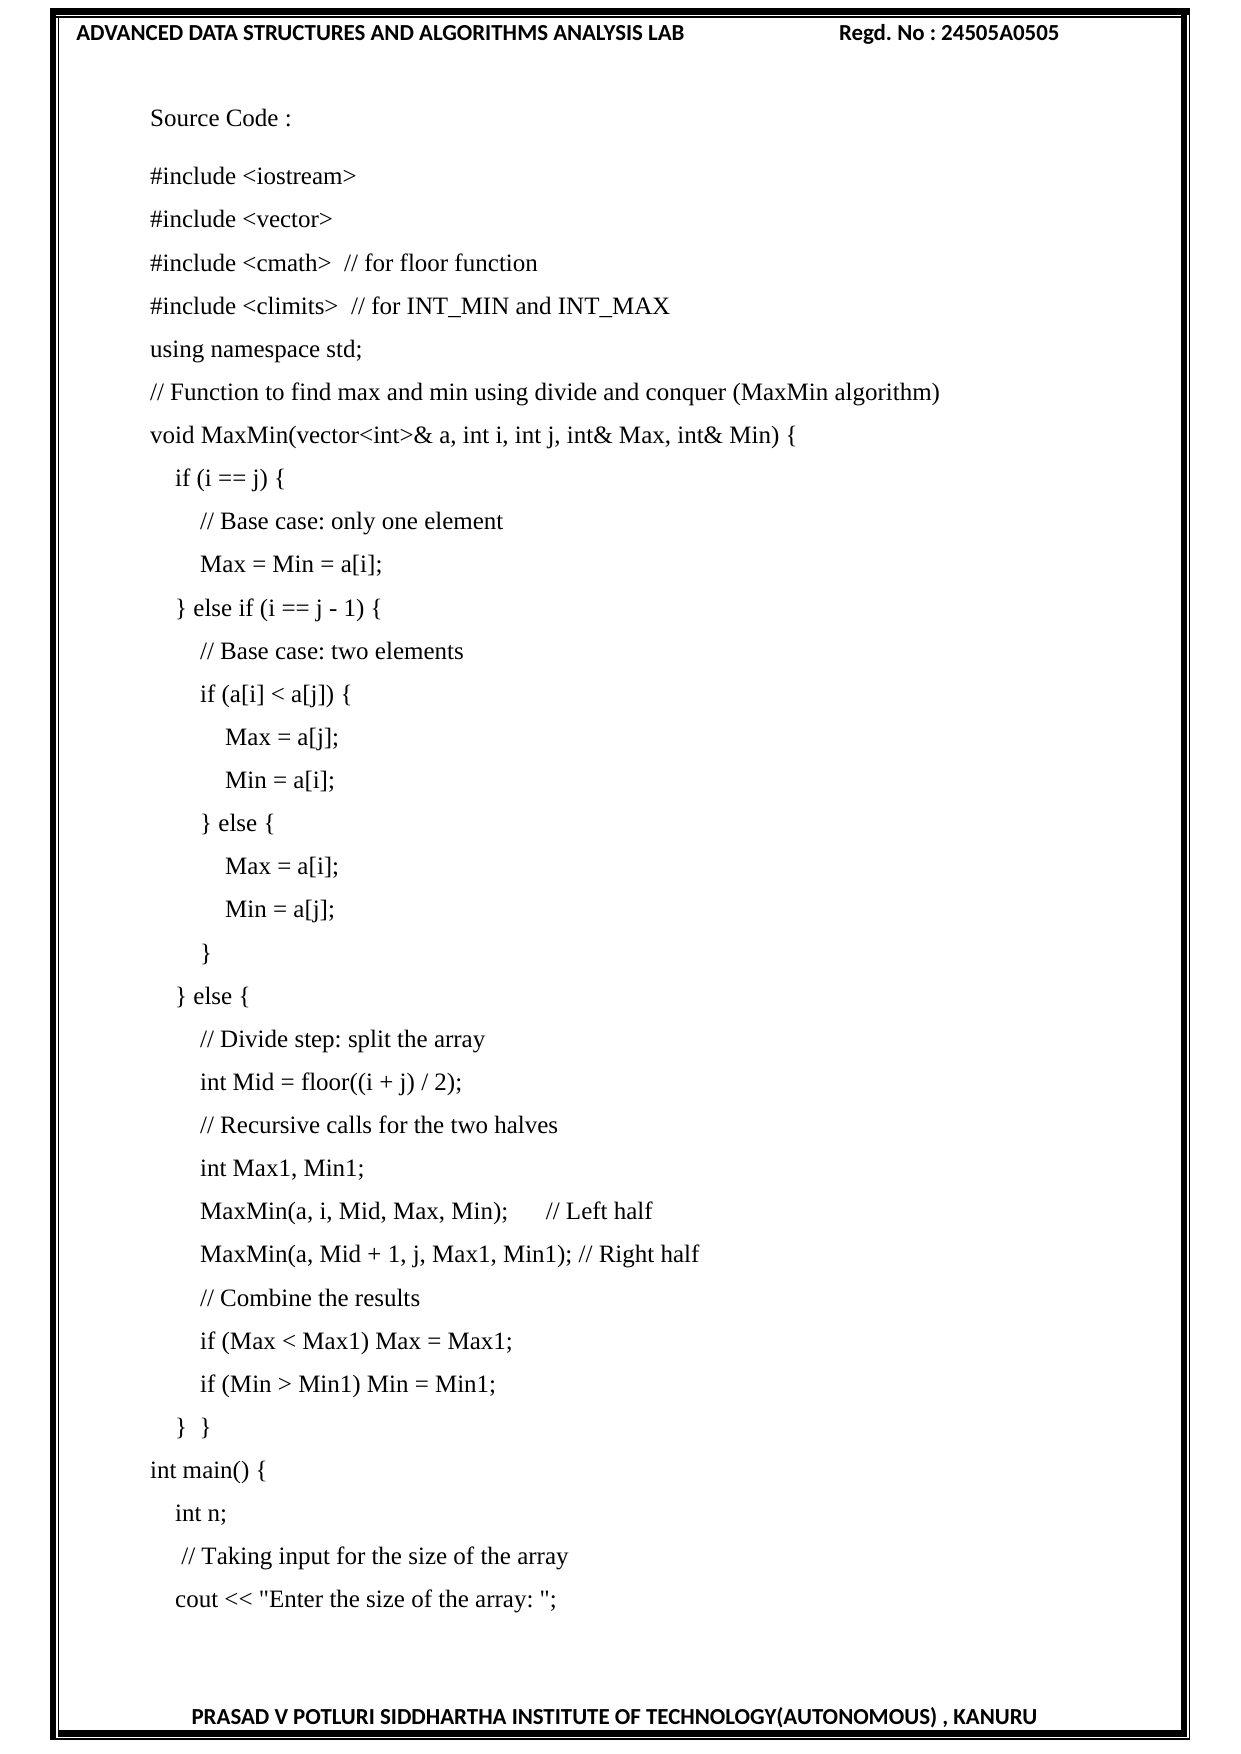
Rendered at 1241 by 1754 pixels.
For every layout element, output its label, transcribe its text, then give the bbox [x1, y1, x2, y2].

text if (Max < Max1) Max = Max1; [150, 1326, 1137, 1354]
text // Base case: only one element [150, 506, 1137, 535]
text int main() { [150, 1455, 1137, 1484]
text } [150, 938, 1137, 966]
text MaxMin(a, i, Mid, Max, Min); // Left half [150, 1196, 1137, 1225]
text // Taking input for the size of the array [150, 1541, 1137, 1570]
text #include <vector> [150, 204, 1137, 233]
text // Divide step: split the array [150, 1024, 1137, 1053]
text } else { [150, 981, 1137, 1009]
text // Combine the results [150, 1283, 1137, 1311]
text int n; [150, 1498, 1137, 1527]
text } } [150, 1412, 1137, 1441]
text Min = a[i]; [150, 765, 1137, 794]
text Max = Min = a[i]; [150, 549, 1137, 578]
text int Mid = floor((i + j) / 2); [150, 1067, 1137, 1096]
text } else if (i == j - 1) { [150, 593, 1137, 621]
text cout << "Enter the size of the array: "; [150, 1584, 1137, 1613]
text // Base case: two elements [150, 636, 1137, 664]
text if (i == j) { [150, 463, 1137, 492]
text MaxMin(a, Mid + 1, j, Max1, Min1); // Right half [150, 1239, 1137, 1268]
text Max = a[j]; [150, 722, 1137, 751]
text } else { [150, 808, 1137, 837]
text #include <iostream> [150, 161, 1137, 190]
text #include <cmath> // for floor function [150, 248, 1137, 276]
text // Recursive calls for the two halves [150, 1110, 1137, 1139]
text int Max1, Min1; [150, 1153, 1137, 1182]
text // Function to find max and min using divide and conquer (MaxMin algorithm) [150, 377, 1137, 406]
text if (Min > Min1) Min = Min1; [150, 1369, 1137, 1398]
text #include <climits> // for INT_MIN and INT_MAX [150, 291, 1137, 319]
text Max = a[i]; [150, 851, 1137, 880]
text Source Code : [150, 103, 1137, 132]
text void MaxMin(vector<int>& a, int i, int j, int& Max, int& Min) { [150, 420, 1137, 449]
text if (a[i] < a[j]) { [150, 679, 1137, 708]
text Min = a[j]; [150, 894, 1137, 923]
text using namespace std; [150, 334, 1137, 363]
